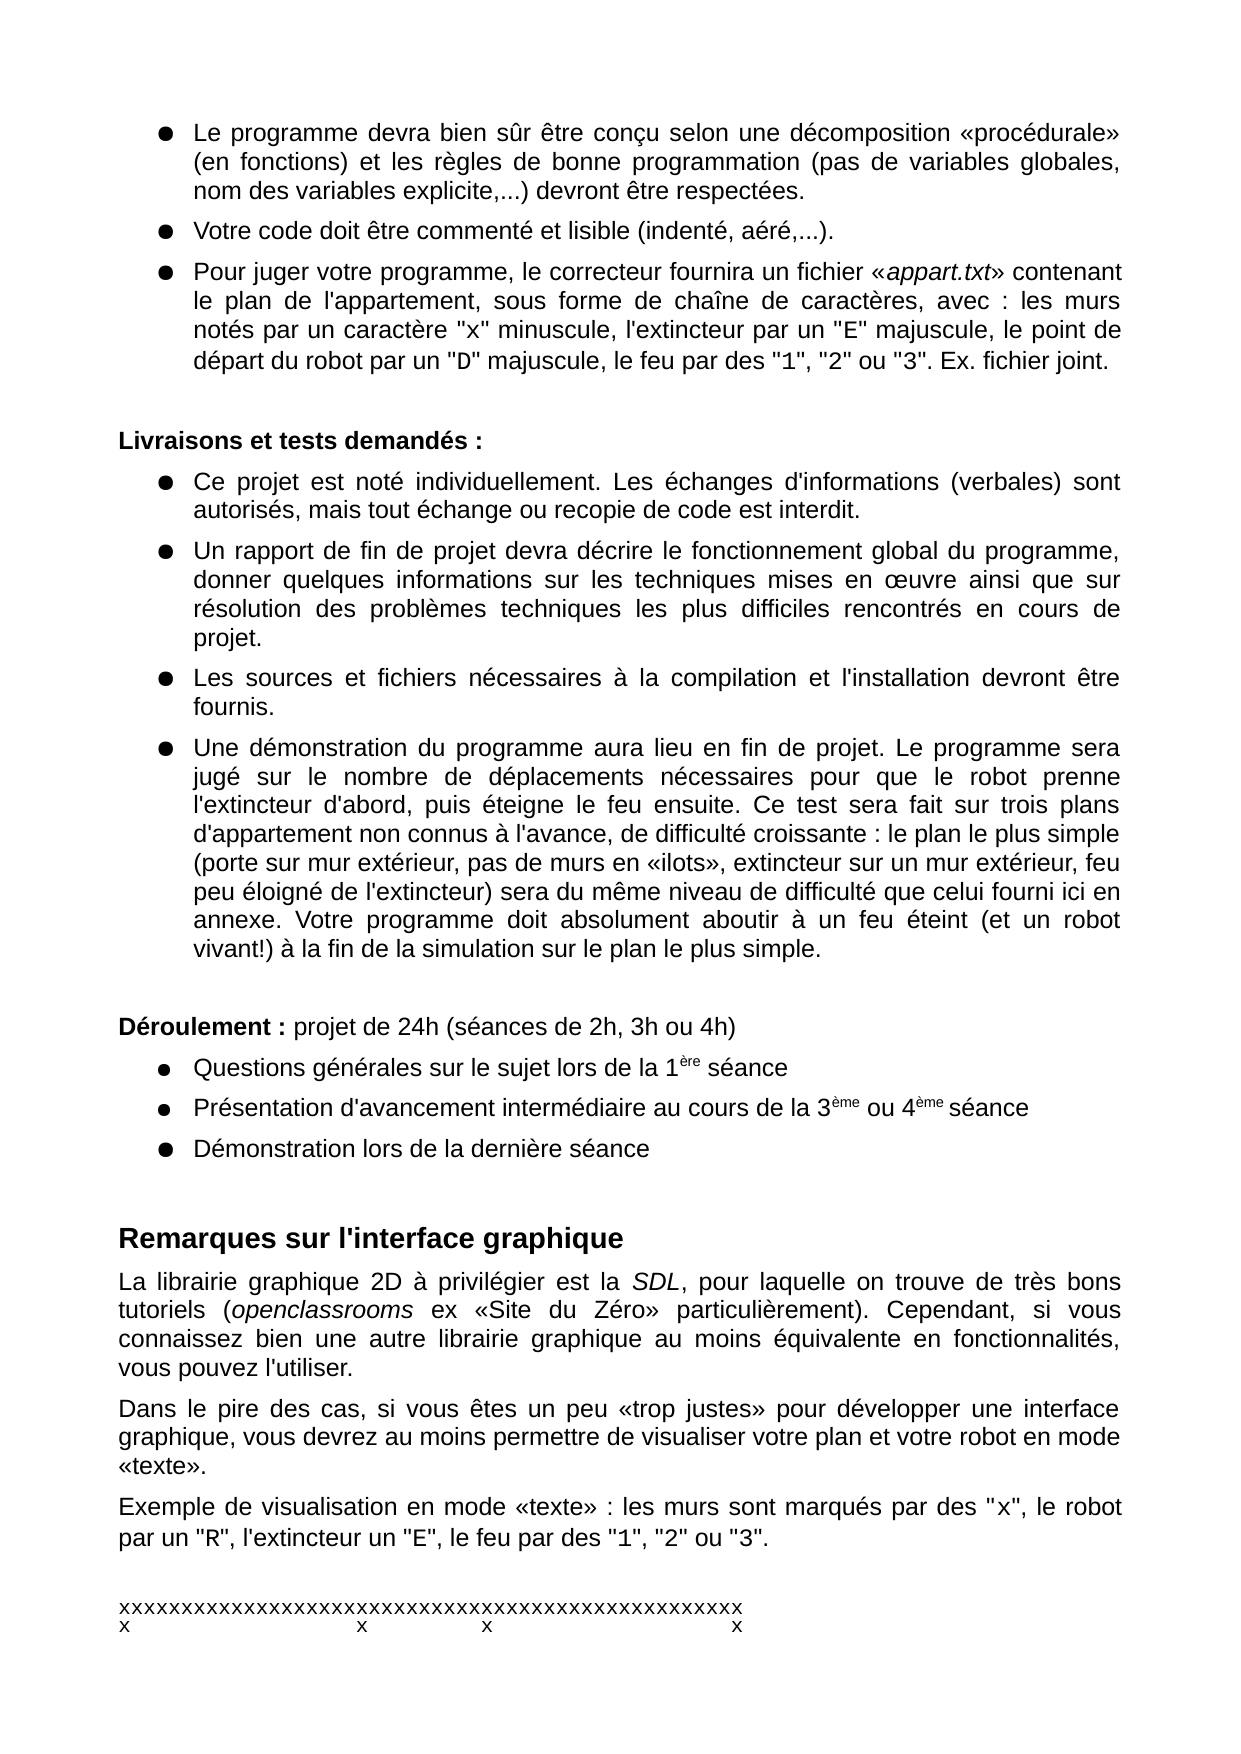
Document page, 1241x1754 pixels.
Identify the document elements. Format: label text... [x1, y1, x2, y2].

list Une démonstration du programme aura lieu en fin de projet. Le programme sera jugé sur le nombre de déplacements nécessaires pour que le robot prenne l'extincteur d'abord, puis éteigne le feu ensuite. Ce test sera fait sur trois plans d'appartement non connus à l'avance, de difficulté croissante : le plan le plus simple (porte sur mur extérieur, pas de murs en «ilots», extincteur sur un mur extérieur, feu peu éloigné de l'extincteur) sera du même niveau de difficulté que celui fourni ici en annexe. Votre programme doit absolument aboutir à un feu éteint (et un robot vivant!) à la fin de la simulation sur le plan le plus simple. [156, 733, 1122, 963]
list Le programme devra bien sûr être conçu selon une décomposition «procédurale» (en fonctions) et les règles de bonne programmation (pas de variables globales, nom des variables explicite,...) devront être respectées. [156, 118, 1122, 204]
text xxxxxxxxxxxxxxxxxxxxxxxxxxxxxxxxxxxxxxxxxxxxxxxxxx [118, 1600, 1122, 1618]
list Livraisons et tests demandés : [80, 426, 1122, 455]
list Questions générales sur le sujet lors de la 1ère séance [156, 1053, 1122, 1082]
list Votre code doit être commenté et lisible (indenté, aéré,...). [156, 216, 1122, 245]
text Déroulement : projet de 24h (séances de 2h, 3h ou 4h) [118, 1012, 1122, 1041]
text Dans le pire des cas, si vous êtes un peu «trop justes» pour développer une interface graphique, vous devrez au moins permettre de visualiser votre plan et votre robot en mode «texte». [118, 1393, 1122, 1480]
text La librairie graphique 2D à privilégier est la SDL, pour laquelle on trouve de très bons tutoriels (openclassrooms ex «Site du Zéro» particulièrement). Cependant, si vous connaissez bien une autre librairie graphique au moins équivalente en fonctionnalités, vous pouvez l'utiliser. [118, 1267, 1122, 1382]
text Exemple de visualisation en mode «texte» : les murs sont marqués par des "x", le robot par un "R", l'extincteur un "E", le feu par des "1", "2" ou "3". [118, 1492, 1122, 1553]
list Les sources et fichiers nécessaires à la compilation et l'installation devront être fournis. [156, 663, 1122, 721]
text Remarques sur l'interface graphique [118, 1221, 1122, 1255]
list Un rapport de fin de projet devra décrire le fonctionnement global du programme, donner quelques informations sur les techniques mises en œuvre ainsi que sur résolution des problèmes techniques les plus difficiles rencontrés en cours de projet. [156, 536, 1122, 651]
list Démonstration lors de la dernière séance [156, 1134, 1122, 1163]
list Pour juger votre programme, le correcteur fournira un fichier «appart.txt» contenant le plan de l'appartement, sous forme de chaîne de caractères, avec : les murs notés par un caractère "x" minuscule, l'extincteur par un "E" majuscule, le point de départ du robot par un "D" majuscule, le feu par des "1", "2" ou "3". Ex. fichier joint. [156, 257, 1122, 377]
text x x x x [118, 1618, 1122, 1636]
list Ce projet est noté individuellement. Les échanges d'informations (verbales) sont autorisés, mais tout échange ou recopie de code est interdit. [156, 467, 1122, 524]
list Présentation d'avancement intermédiaire au cours de la 3ème ou 4ème séance [156, 1093, 1122, 1122]
